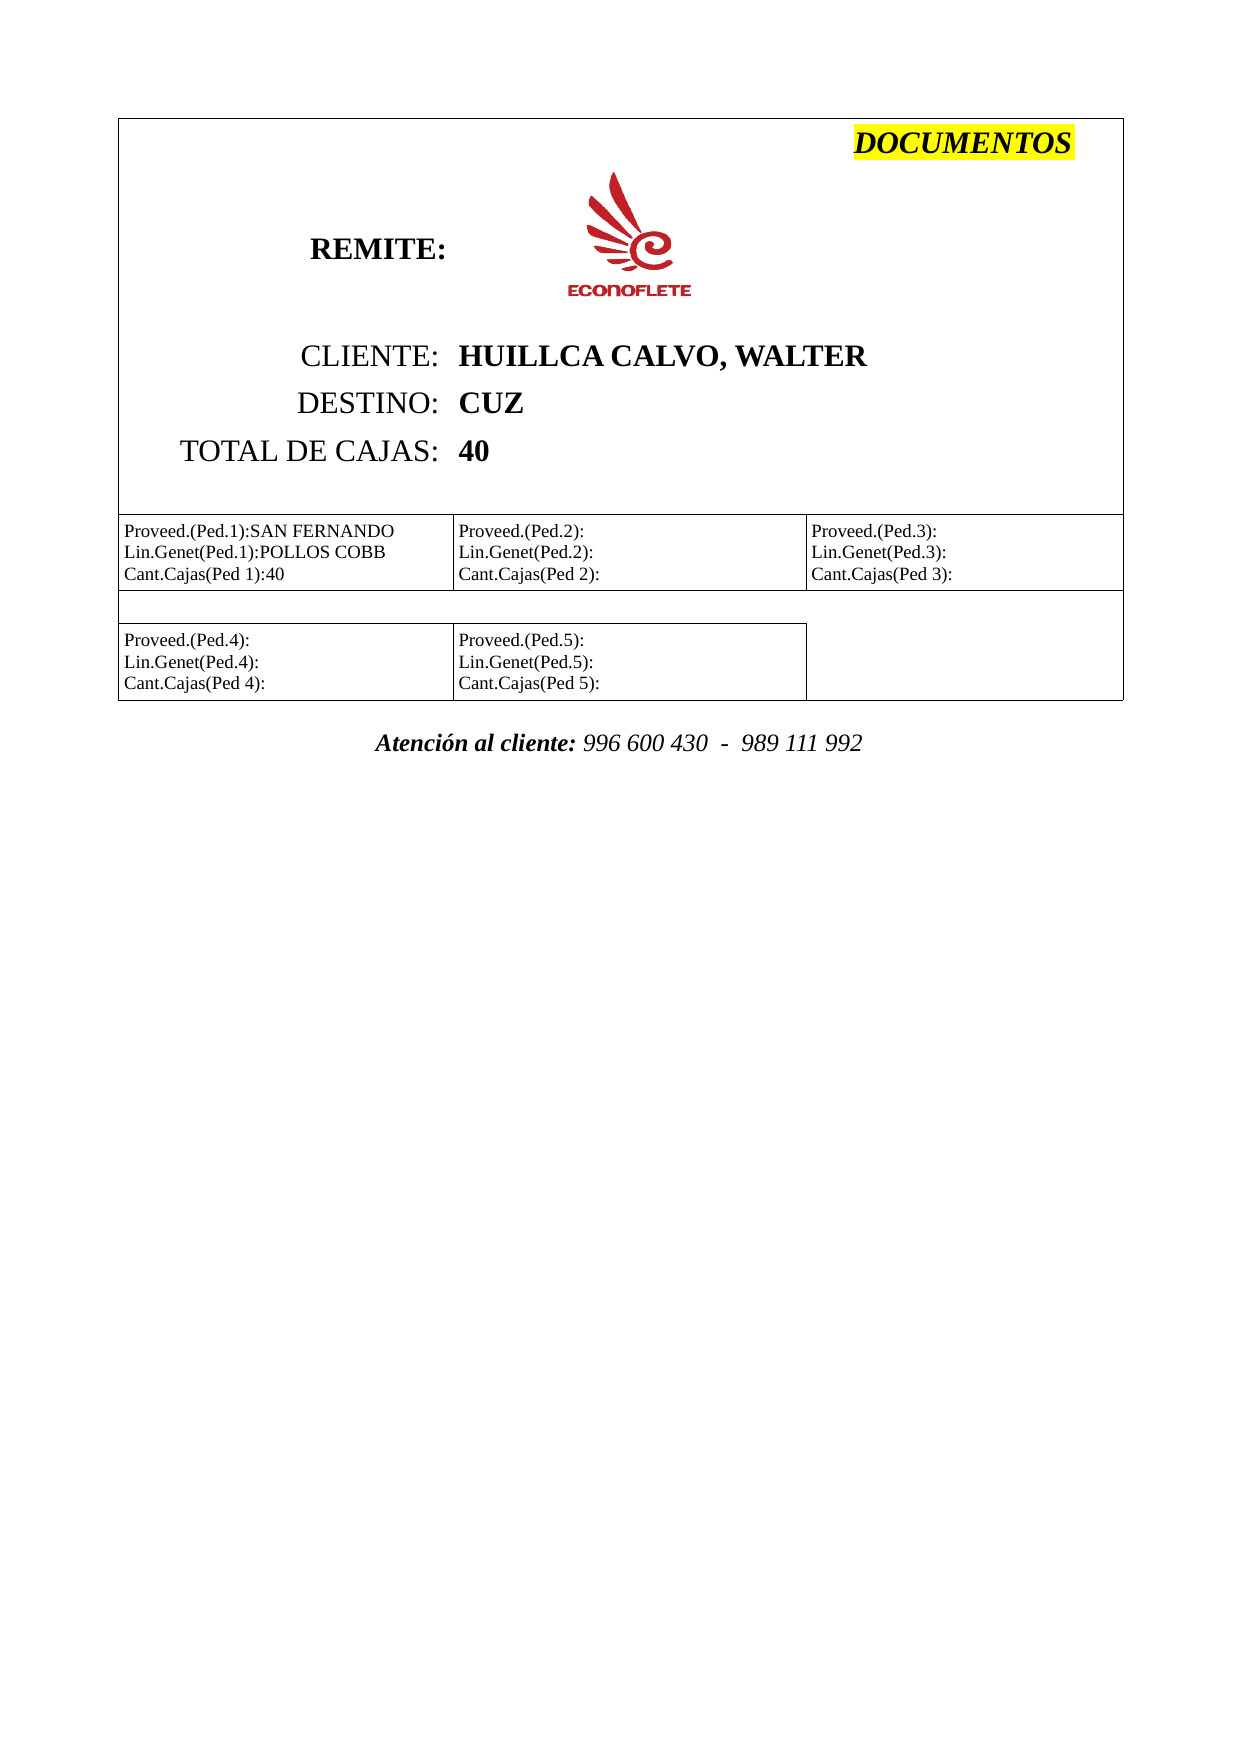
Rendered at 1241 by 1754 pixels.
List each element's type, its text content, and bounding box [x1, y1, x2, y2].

table_cell Proveed.(Ped.5): Lin.Genet(Ped.5): Cant.Cajas(Ped 5): [454, 624, 806, 699]
table_cell Proveed.(Ped.1):SAN FERNANDO Lin.Genet(Ped.1):POLLOS COBB Cant.Cajas(Ped 1):40 [119, 515, 453, 590]
table_cell [453, 591, 806, 623]
table_cell [806, 379, 1123, 426]
table_cell [119, 591, 453, 623]
table_cell Proveed.(Ped.4): Lin.Genet(Ped.4): Cant.Cajas(Ped 4): [119, 624, 453, 699]
text Atención al cliente: 996 600 430 - 989 111 992 [118, 728, 1122, 757]
table_cell [453, 474, 806, 514]
table_cell [806, 166, 1123, 332]
table_cell [806, 474, 1123, 514]
picture [552, 171, 707, 297]
table_cell REMITE: [119, 166, 453, 332]
table_cell [806, 591, 1123, 623]
table_cell CLIENTE: [119, 332, 453, 379]
table_cell 40 [453, 426, 1123, 474]
table_cell [453, 166, 806, 332]
table_header [453, 119, 806, 166]
table_cell DESTINO: [119, 379, 453, 426]
table_cell Proveed.(Ped.2): Lin.Genet(Ped.2): Cant.Cajas(Ped 2): [454, 515, 806, 590]
table_cell [807, 623, 1123, 699]
table_cell HUILLCA CALVO, WALTER [453, 332, 1123, 379]
table_cell CUZ [453, 379, 806, 426]
table_cell TOTAL DE CAJAS: [119, 426, 453, 474]
table_cell [119, 474, 453, 514]
table_header [119, 119, 453, 166]
table_cell Proveed.(Ped.3): Lin.Genet(Ped.3): Cant.Cajas(Ped 3): [807, 515, 1123, 590]
table_header DOCUMENTOS [806, 119, 1123, 166]
